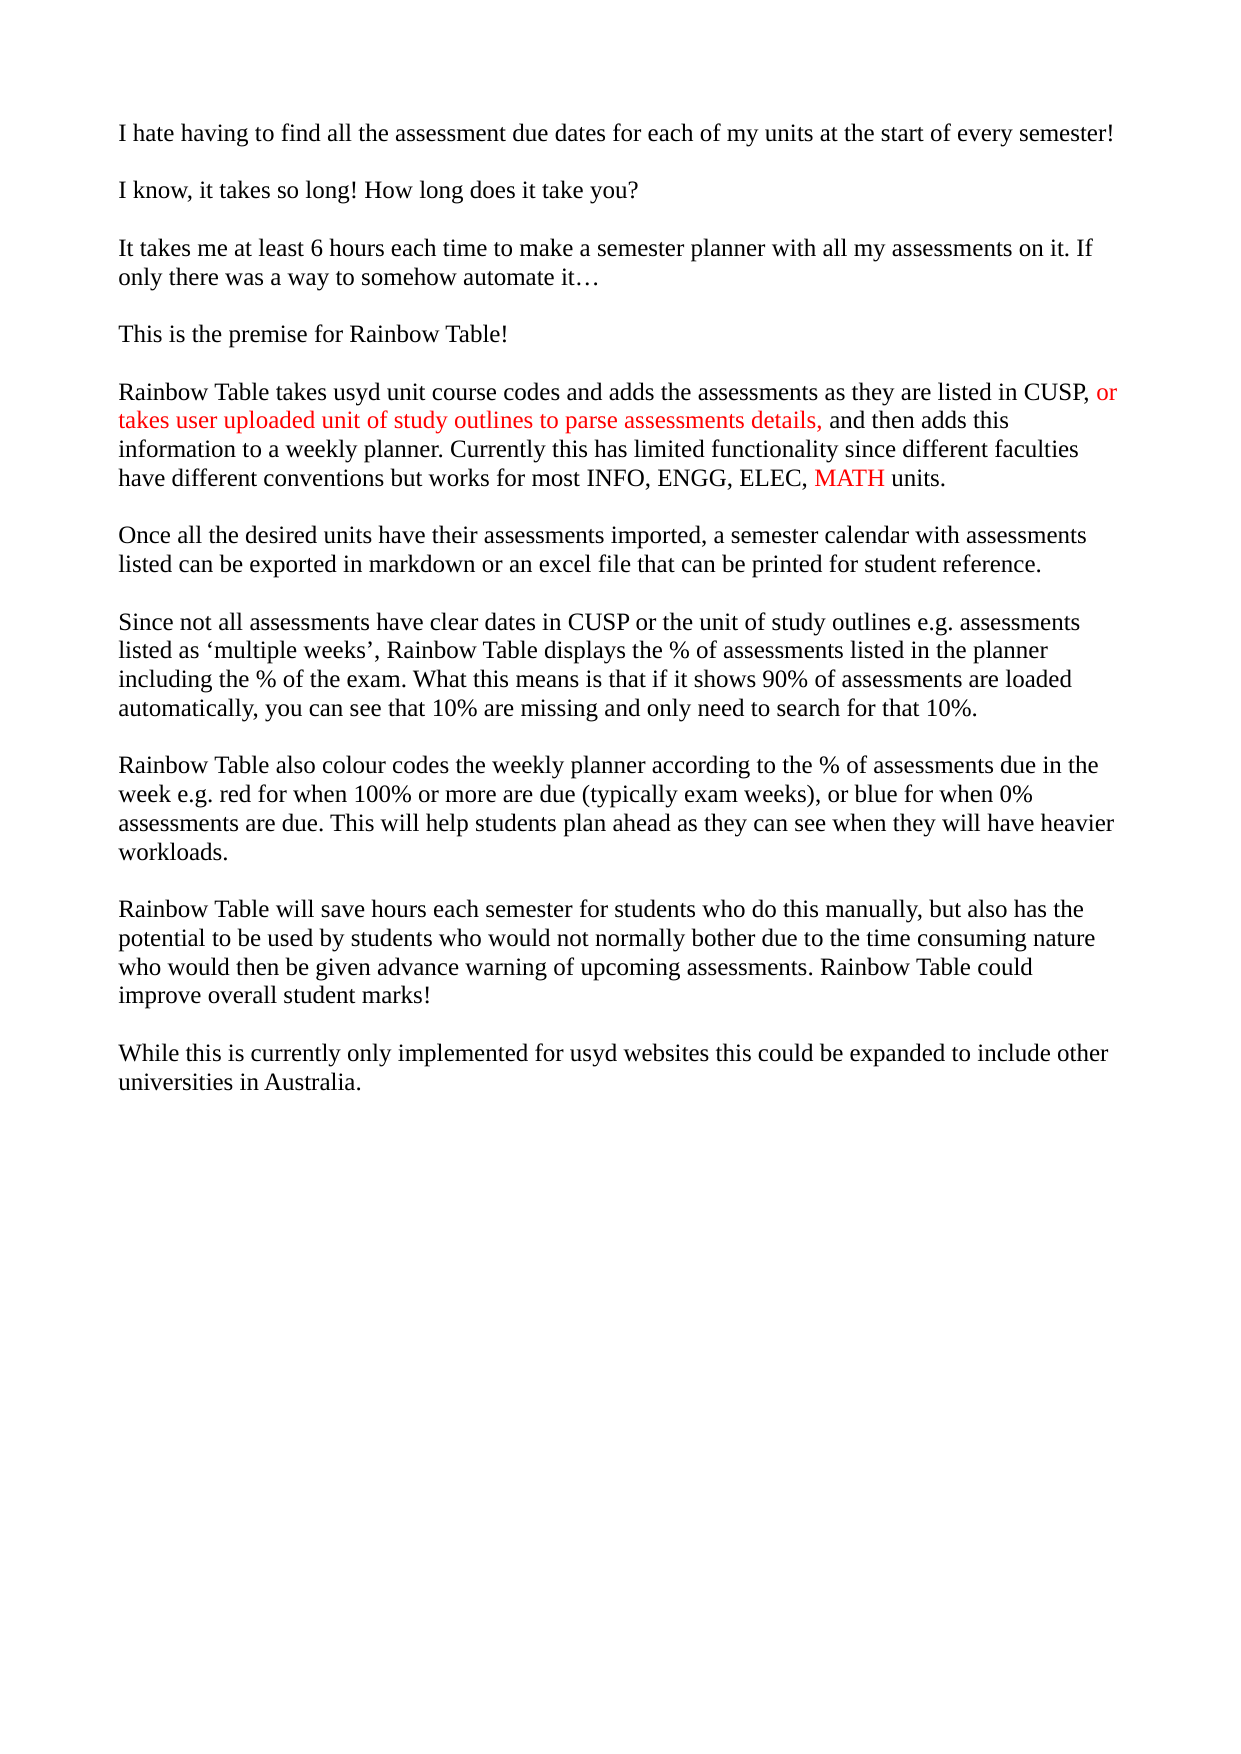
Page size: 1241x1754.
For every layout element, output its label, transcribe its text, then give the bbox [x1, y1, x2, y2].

text This is the premise for Rainbow Table! [118, 319, 1122, 348]
text Once all the desired units have their assessments imported, a semester calendar with assessments listed can be exported in markdown or an excel file that can be printed for student reference. [118, 521, 1122, 578]
text I know, it takes so long! How long does it take you? [118, 176, 1122, 204]
text It takes me at least 6 hours each time to make a semester planner with all my assessments on it. If only there was a way to somehow automate it… [118, 233, 1122, 291]
text Rainbow Table also colour codes the weekly planner according to the % of assessments due in the week e.g. red for when 100% or more are due (typically exam weeks), or blue for when 0% assessments are due. This will help students plan ahead as they can see when they will have heavier workloads. [118, 751, 1122, 866]
text Rainbow Table will save hours each semester for students who do this manually, but also has the potential to be used by students who would not normally bother due to the time consuming nature who would then be given advance warning of upcoming assessments. Rainbow Table could improve overall student marks! [118, 894, 1122, 1009]
text While this is currently only implemented for usyd websites this could be expanded to include other universities in Australia. [118, 1038, 1122, 1096]
text I hate having to find all the assessment due dates for each of my units at the start of every semester! [118, 118, 1122, 147]
text Since not all assessments have clear dates in CUSP or the unit of study outlines e.g. assessments listed as ‘multiple weeks’, Rainbow Table displays the % of assessments listed in the planner including the % of the exam. What this means is that if it shows 90% of assessments are loaded automatically, you can see that 10% are missing and only need to search for that 10%. [118, 607, 1122, 722]
text Rainbow Table takes usyd unit course codes and adds the assessments as they are listed in CUSP, or takes user uploaded unit of study outlines to parse assessments details, and then adds this information to a weekly planner. Currently this has limited functionality since different faculties have different conventions but works for most INFO, ENGG, ELEC, MATH units. [118, 377, 1122, 492]
